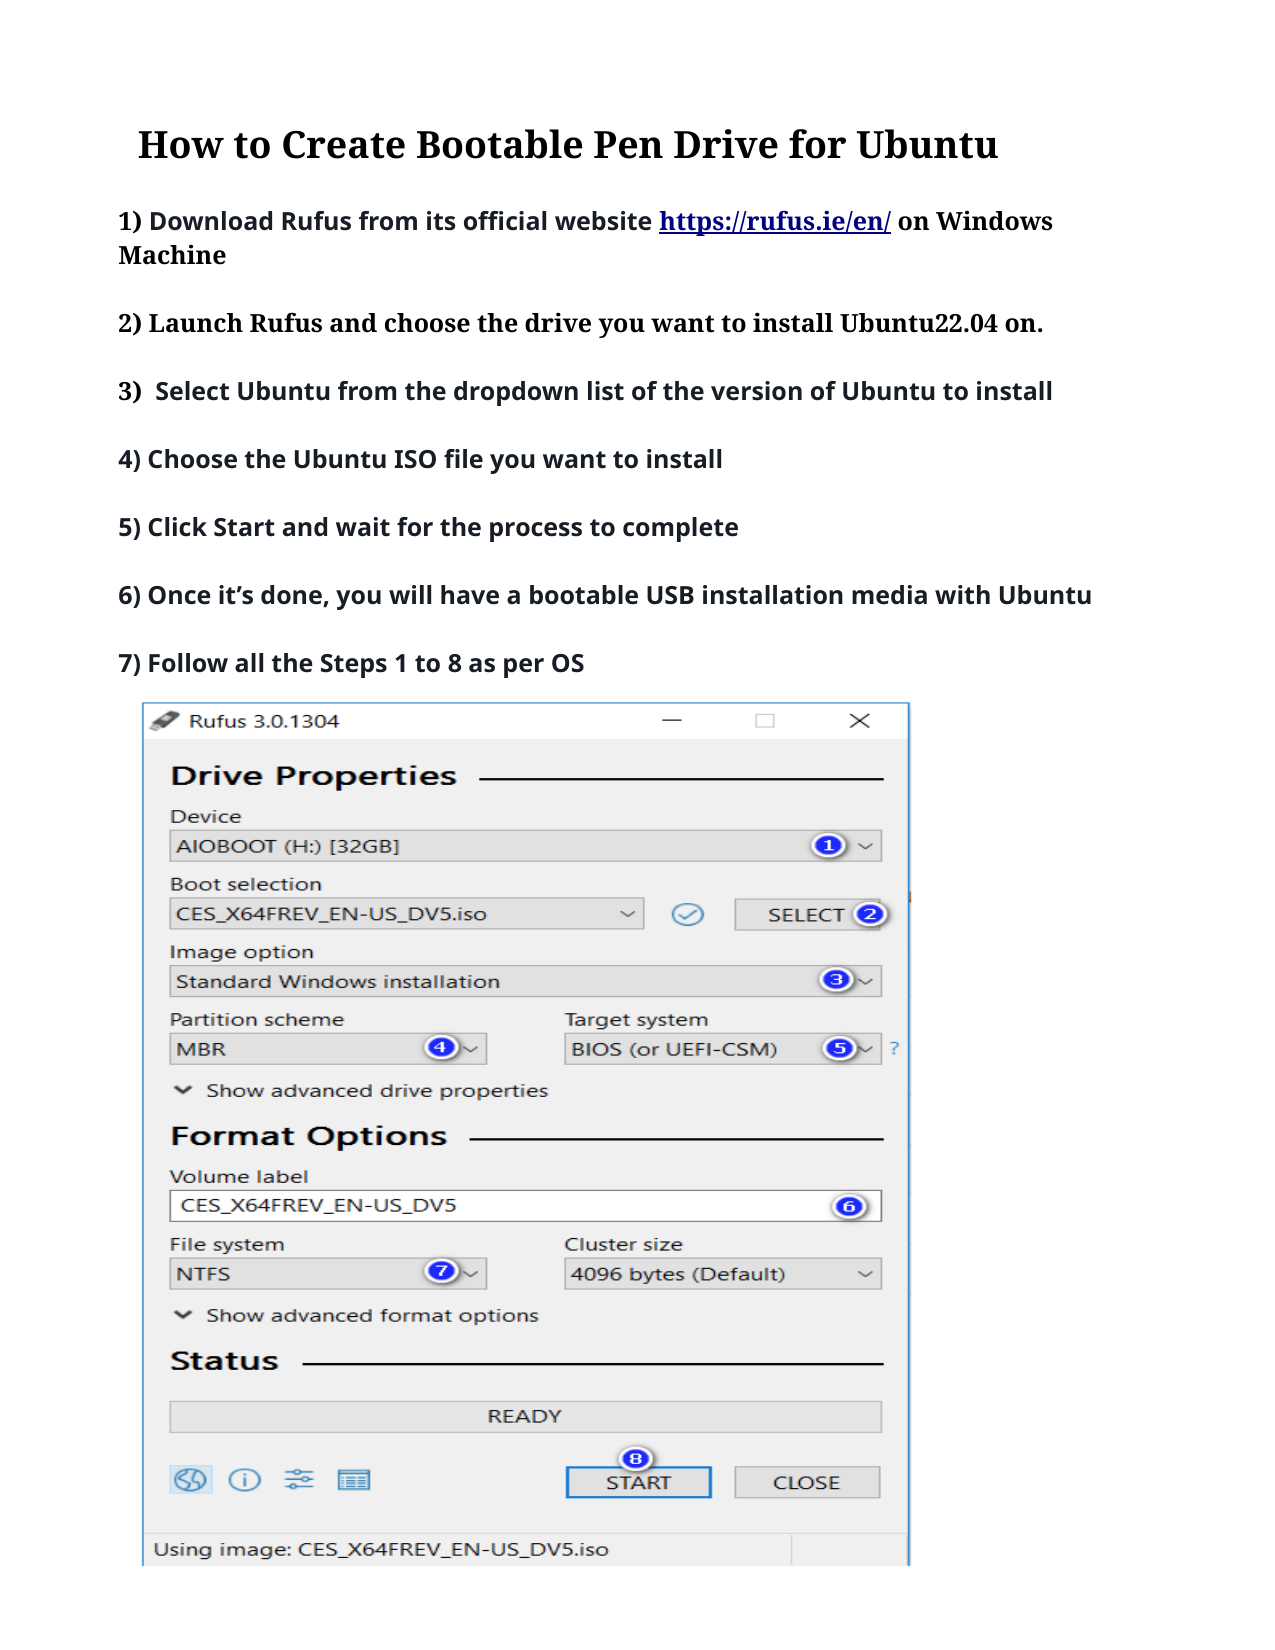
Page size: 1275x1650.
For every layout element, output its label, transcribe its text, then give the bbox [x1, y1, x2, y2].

text 5) Click Start and wait for the process to complete [118, 510, 1157, 544]
text 1) Download Rufus from its official website https://rufus.ie/en/ on Windows Machine [118, 203, 1157, 271]
text 2) Launch Rufus and choose the drive you want to install Ubuntu22.04 on. [118, 305, 1157, 339]
text 3) Select Ubuntu from the dropdown list of the version of Ubuntu to install [118, 373, 1157, 408]
text How to Create Bootable Pen Drive for Ubuntu [118, 118, 1157, 169]
picture [136, 699, 921, 1581]
text 6) Once it’s done, you will have a bootable USB installation media with Ubuntu [118, 578, 1157, 612]
text 7) Follow all the Steps 1 to 8 as per OS [118, 646, 1157, 680]
text 4) Choose the Ubuntu ISO file you want to install [118, 442, 1157, 476]
